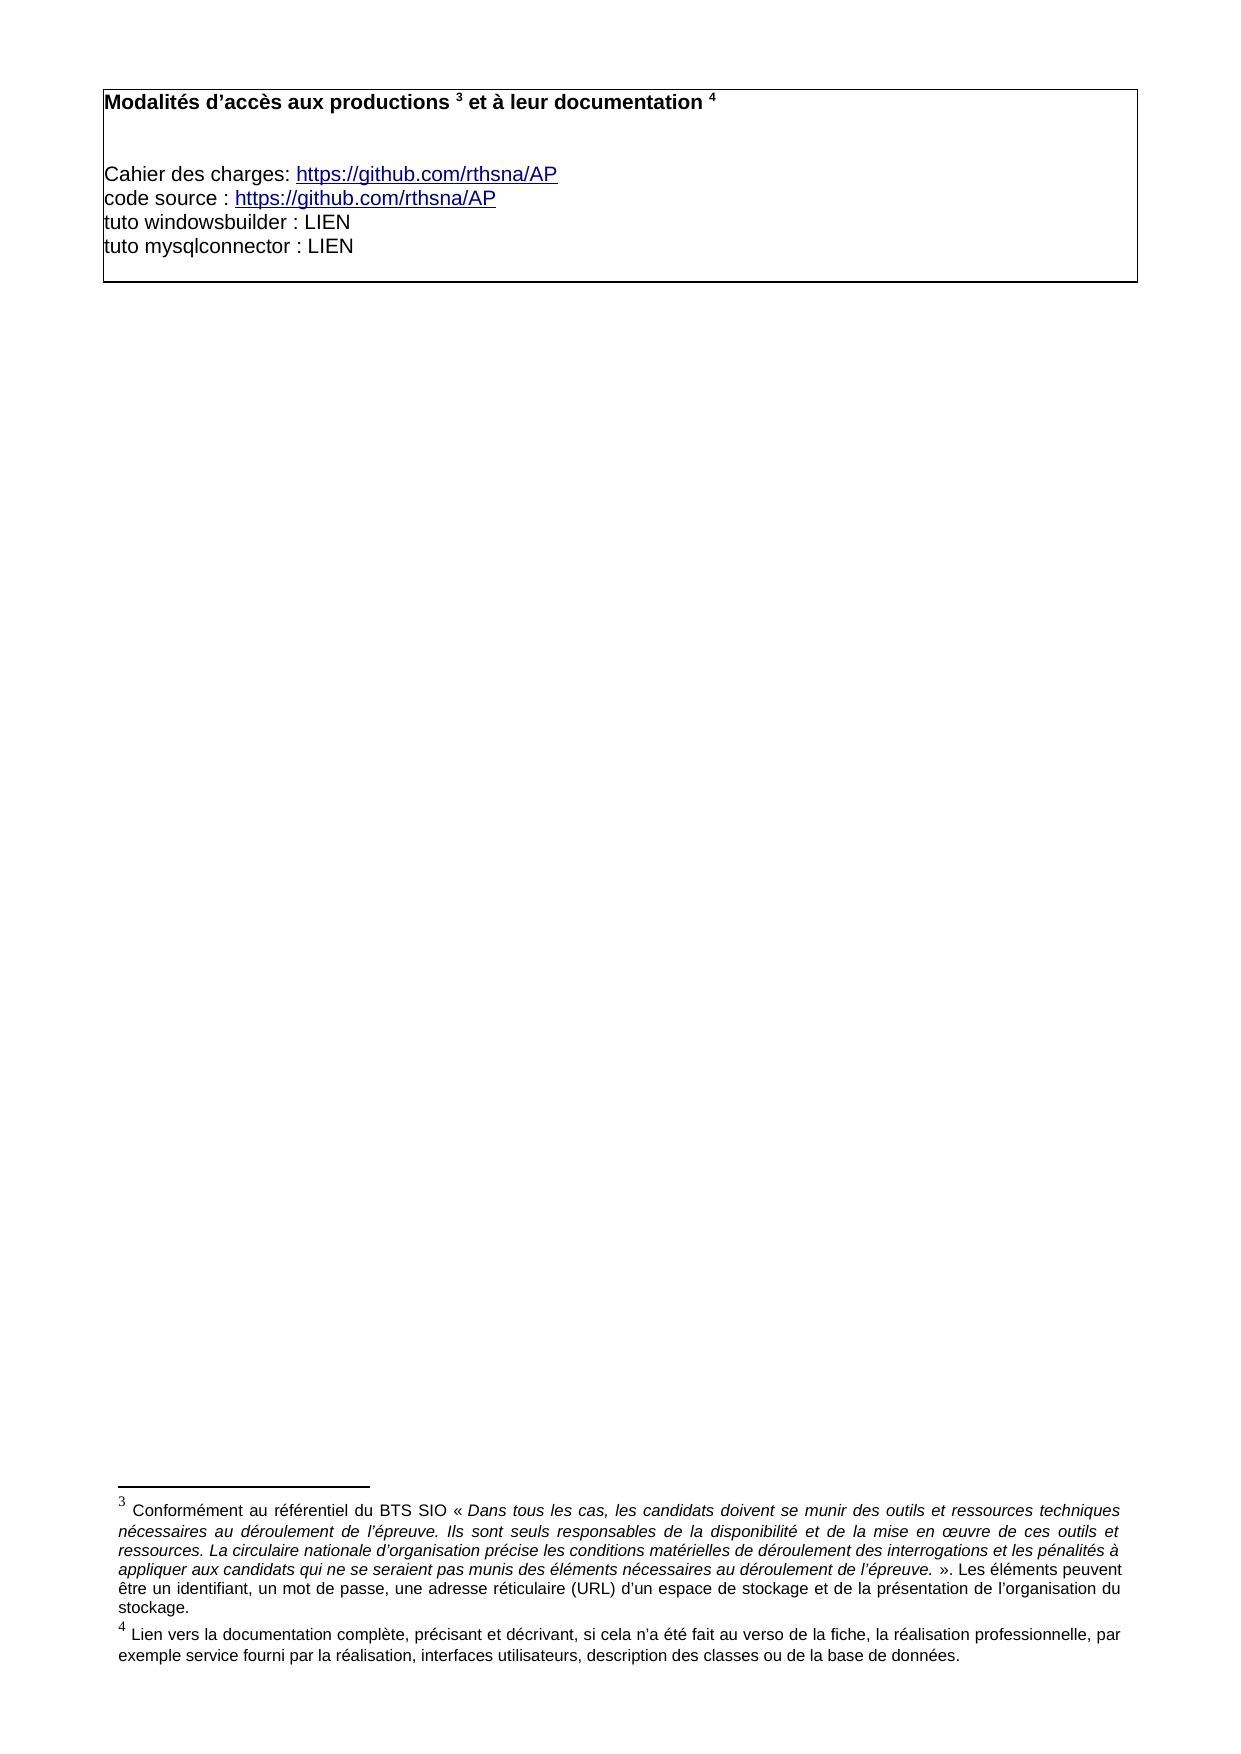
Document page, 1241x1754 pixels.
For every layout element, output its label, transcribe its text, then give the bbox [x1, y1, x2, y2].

table_cell Modalités d’accès aux productions et à leur documentation Cahier des charges: https://github.com/rthsna/AP code source : https://github.com/rthsna/AP tuto windowsbuilder : LIEN tuto mysqlconnector : LIEN [104, 90, 1137, 281]
